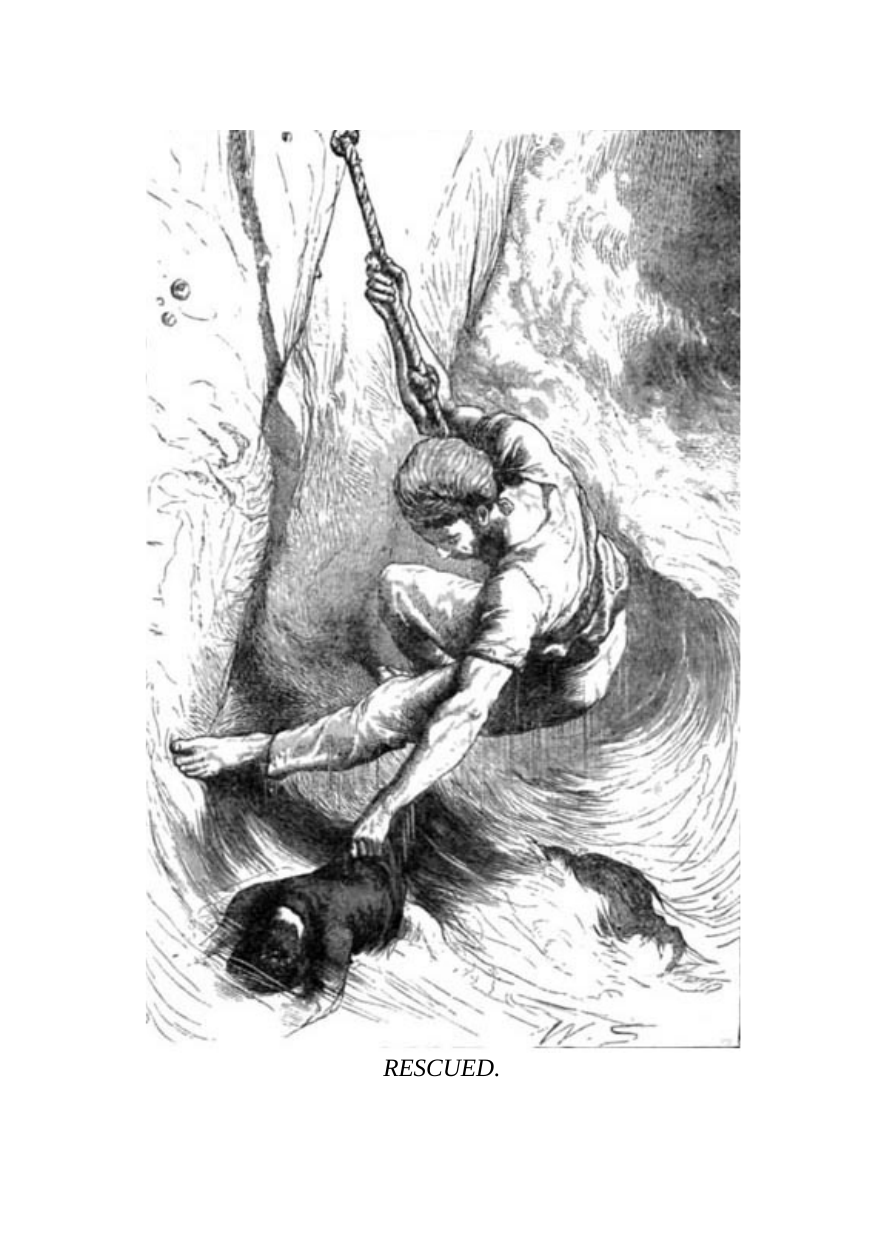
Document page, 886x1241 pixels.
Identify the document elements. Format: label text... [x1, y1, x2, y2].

picture [145, 130, 741, 1053]
text RESCUED. [146, 1053, 740, 1081]
